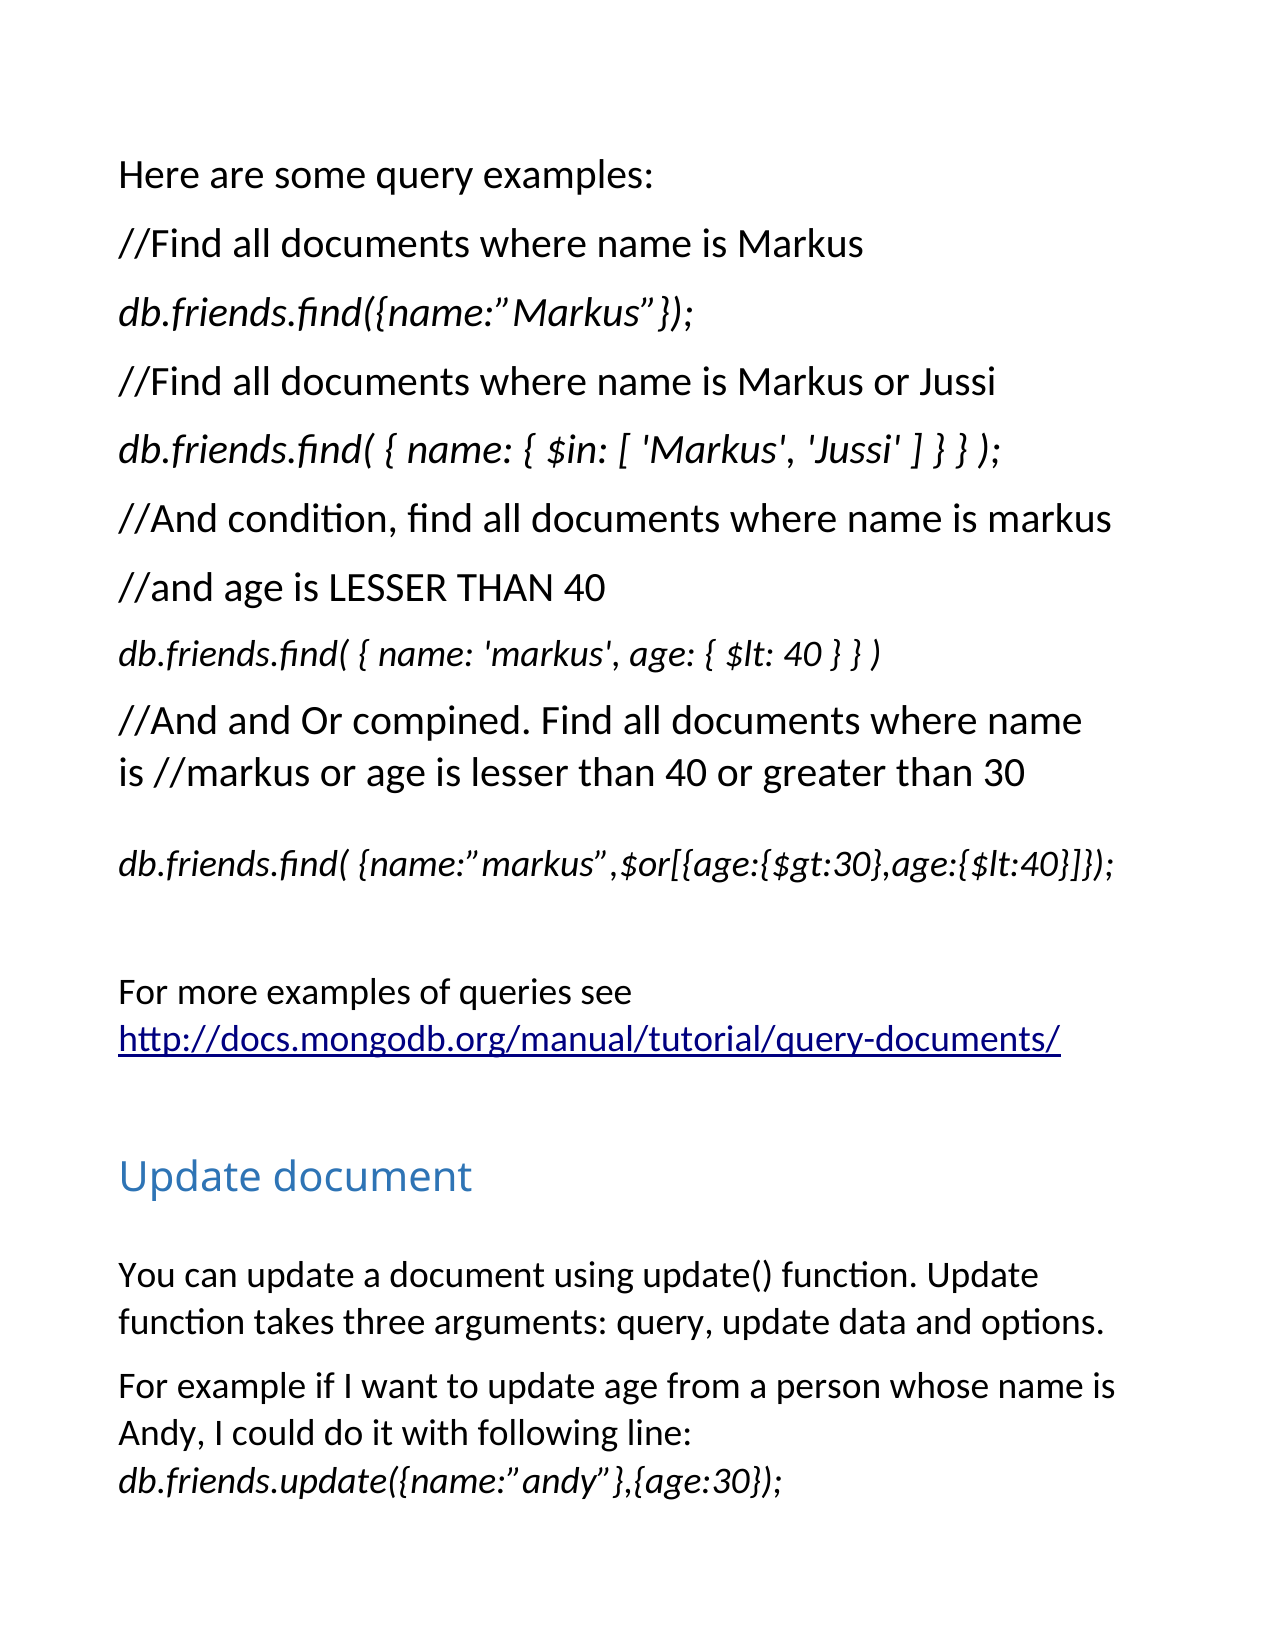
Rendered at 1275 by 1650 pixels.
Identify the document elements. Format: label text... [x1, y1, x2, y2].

text //And condition, find all documents where name is markus [118, 492, 1157, 543]
text db.friends.find({name:”Markus”}); [118, 286, 1157, 336]
text For more examples of queries see http://docs.mongodb.org/manual/tutorial/query-documents/ [118, 968, 1157, 1061]
text db.friends.find( {name:”markus”,$or[{age:{$gt:30},age:{$lt:40}]}); [118, 840, 1157, 886]
text db.friends.find( { name: 'markus', age: { $lt: 40 } } ) [118, 630, 1157, 676]
text //and age is LESSER THAN 40 [118, 561, 1157, 612]
text db.friends.find( { name: { $in: [ 'Markus', 'Jussi' ] } } ); [118, 423, 1157, 474]
text Here are some query examples: [118, 148, 1157, 198]
text You can update a document using update() function. Update function takes three arguments: query, update data and options. [118, 1251, 1157, 1344]
text //Find all documents where name is Markus or Jussi [118, 354, 1157, 405]
text //Find all documents where name is Markus [118, 217, 1157, 267]
subtitle Update document [118, 1147, 1157, 1204]
text For example if I want to update age from a person whose name is Andy, I could do it with following line: db.friends.update({name:”andy”},{age:30}); [118, 1362, 1157, 1502]
text //And and Or compined. Find all documents where name is //markus or age is lesser than 40 or greater than 30 [118, 694, 1157, 797]
